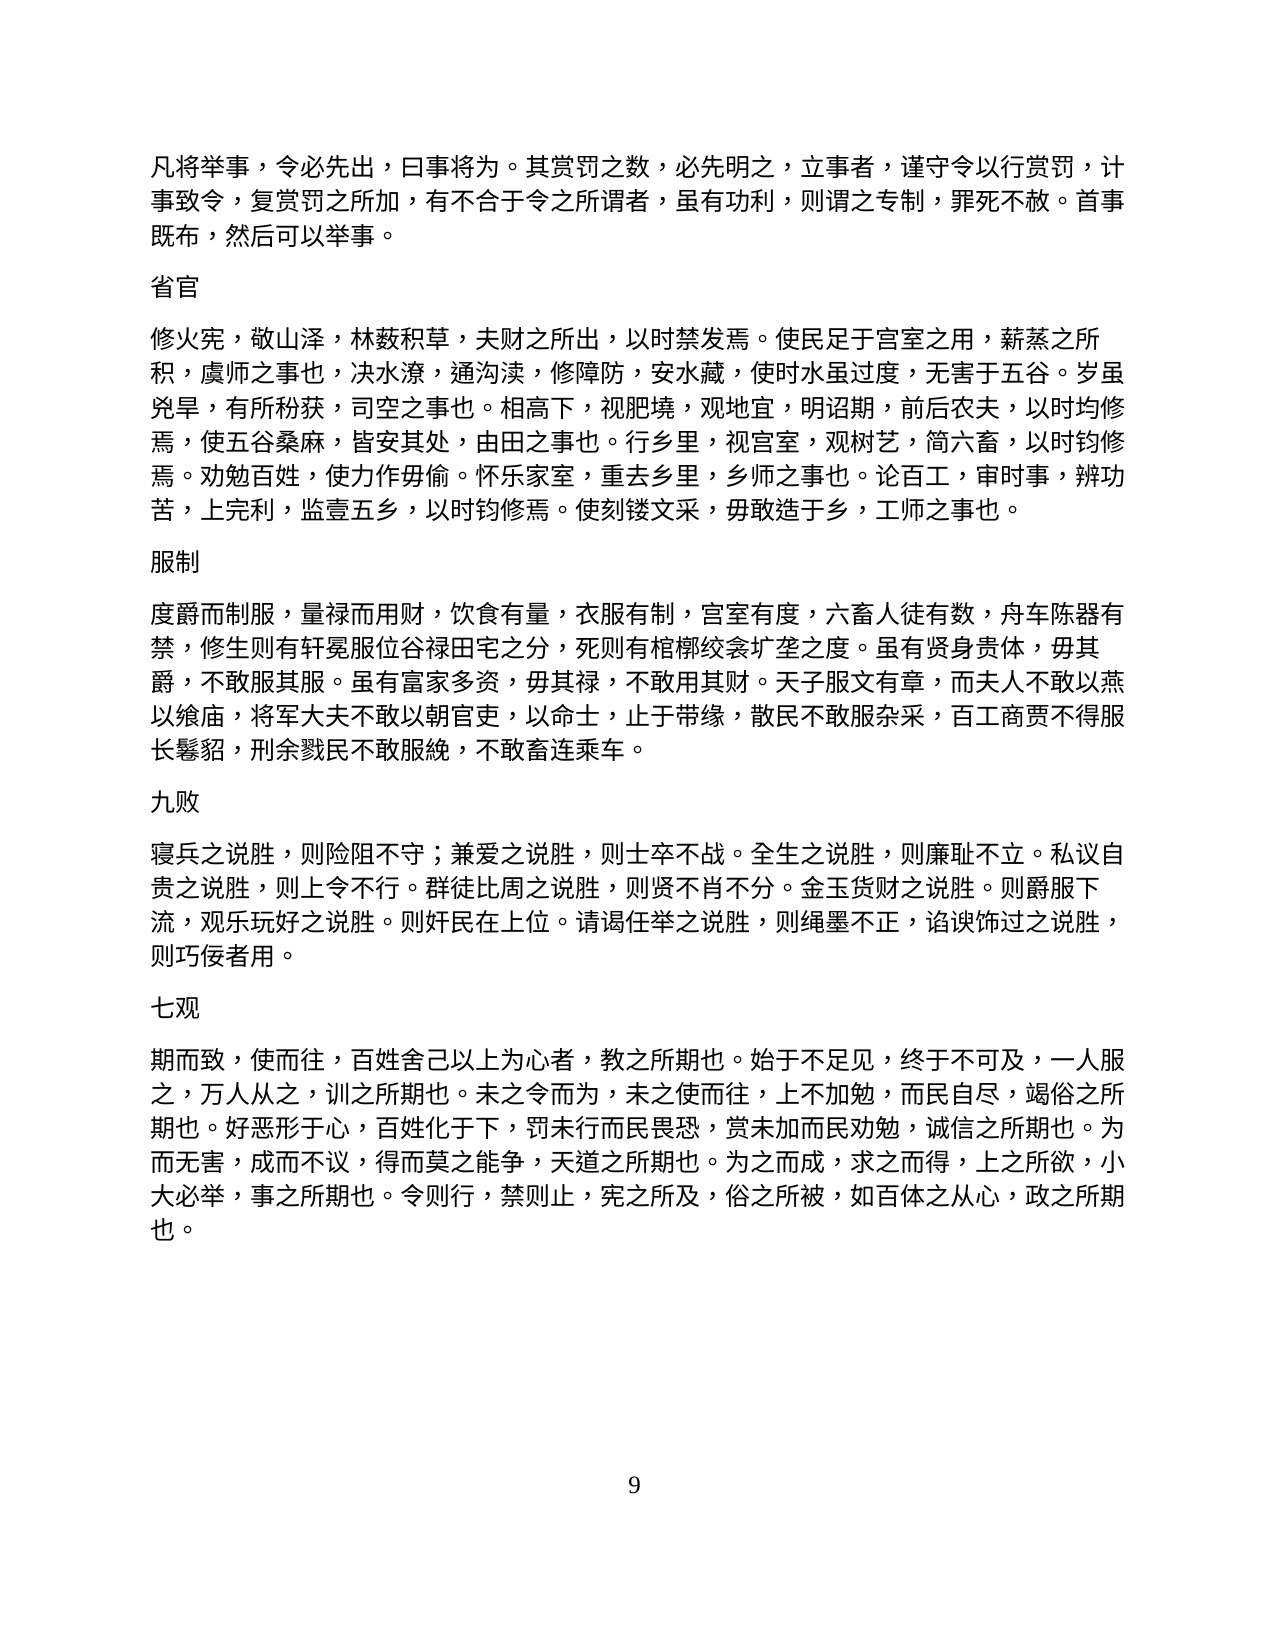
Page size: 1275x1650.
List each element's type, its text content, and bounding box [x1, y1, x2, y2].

text 寝兵之说胜，则险阻不守；兼爱之说胜，则士卒不战。全生之说胜，则廉耻不立。私议自贵之说胜，则上令不行。群徒比周之说胜，则贤不肖不分。金玉货财之说胜。则爵服下流，观乐玩好之说胜。则奸民在上位。请谒任举之说胜，则绳墨不正，谄谀饰过之说胜，则巧佞者用。 [150, 837, 1125, 973]
text 凡将举事，令必先出，曰事将为。其赏罚之数，必先明之，立事者，谨守令以行赏罚，计事致令，复赏罚之所加，有不合于令之所谓者，虽有功利，则谓之专制，罪死不赦。首事既布，然后可以举事。 [150, 150, 1125, 252]
text 修火宪，敬山泽，林薮积草，夫财之所出，以时禁发焉。使民足于宫室之用，薪蒸之所积，虞师之事也，决水潦，通沟渎，修障防，安水藏，使时水虽过度，无害于五谷。岁虽兇旱，有所秎获，司空之事也。相高下，视肥墝，观地宜，明诏期，前后农夫，以时均修焉，使五谷桑麻，皆安其处，由田之事也。行乡里，视宫室，观树艺，简六畜，以时钧修焉。劝勉百姓，使力作毋偷。怀乐家室，重去乡里，乡师之事也。论百工，审时事，辨功苦，上完利，监壹五乡，以时钧修焉。使刻镂文采，毋敢造于乡，工师之事也。 [150, 322, 1125, 526]
text 期而致，使而往，百姓舍己以上为心者，教之所期也。始于不足见，终于不可及，一人服之，万人从之，训之所期也。未之令而为，未之使而往，上不加勉，而民自尽，竭俗之所期也。好恶形于心，百姓化于下，罚未行而民畏恐，赏未加而民劝勉，诚信之所期也。为而无害，成而不议，得而莫之能争，天道之所期也。为之而成，求之而得，上之所欲，小大必举，事之所期也。令则行，禁则止，宪之所及，俗之所被，如百体之从心，政之所期也。 [150, 1043, 1125, 1247]
text 省官 [150, 270, 1125, 304]
text 服制 [150, 544, 1125, 578]
text 度爵而制服，量禄而用财，饮食有量，衣服有制，宫室有度，六畜人徒有数，舟车陈器有禁，修生则有轩冕服位谷禄田宅之分，死则有棺槨绞衾圹垄之度。虽有贤身贵体，毋其爵，不敢服其服。虽有富家多资，毋其禄，不敢用其财。天子服文有章，而夫人不敢以燕以飨庙，将军大夫不敢以朝官吏，以命士，止于带缘，散民不敢服杂采，百工商贾不得服长鬈貂，刑余戮民不敢服絻，不敢畜连乘车。 [150, 596, 1125, 767]
text 九败 [150, 784, 1125, 819]
text 七观 [150, 991, 1125, 1025]
